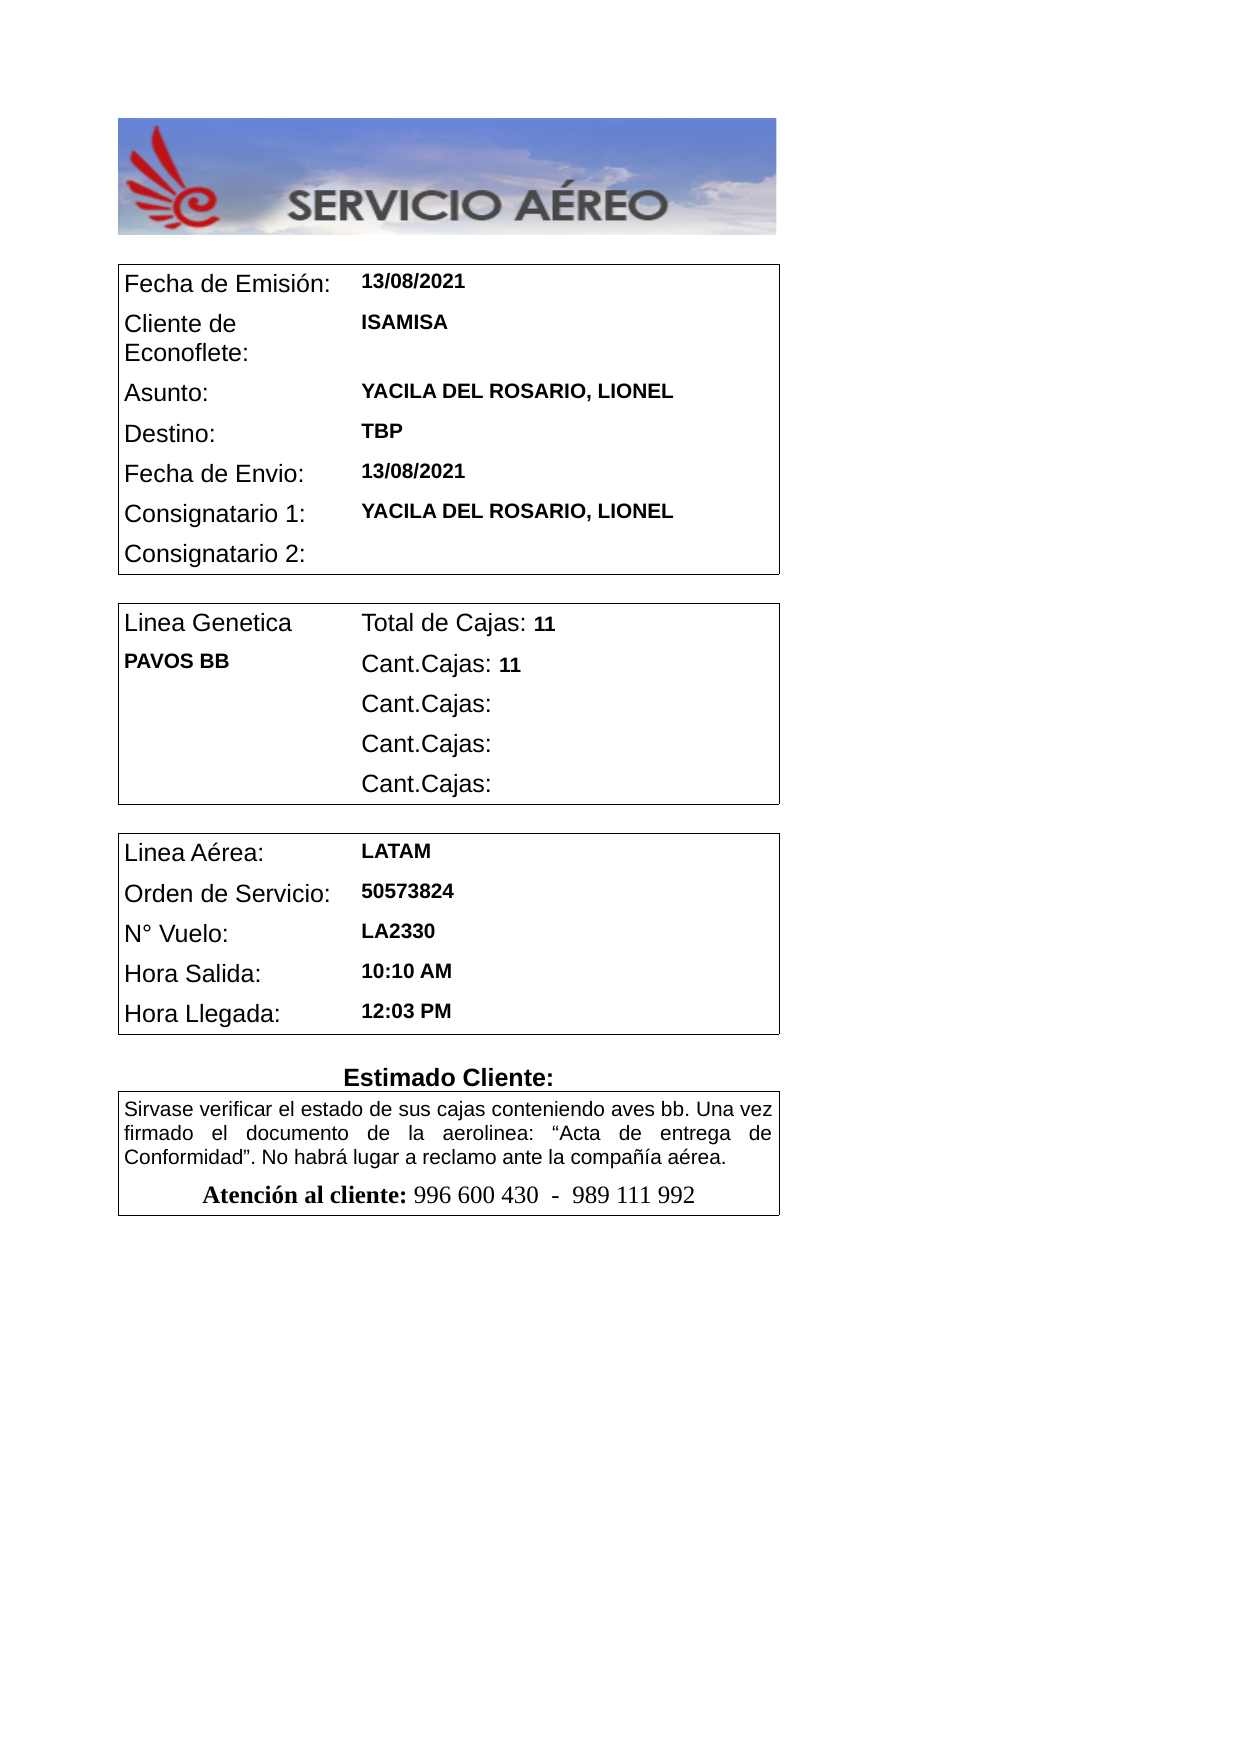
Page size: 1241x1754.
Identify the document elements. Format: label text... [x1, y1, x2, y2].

table_cell PAVOS BB [119, 643, 356, 683]
table_cell Estimado Cliente: [118, 1035, 779, 1091]
table_cell Cant.Cajas: [356, 683, 779, 723]
table_cell YACILA DEL ROSARIO, LIONEL [356, 493, 779, 533]
table_cell [118, 575, 356, 603]
table_cell Orden de Servicio: [119, 873, 356, 913]
table_header Fecha de Emisión: [119, 265, 356, 304]
table_cell 10:10 AM [356, 953, 779, 993]
table_cell [356, 575, 779, 603]
table_cell Linea Aérea: [119, 834, 356, 873]
table_cell Total de Cajas: 11 [356, 604, 779, 643]
table_header 13/08/2021 [356, 265, 779, 304]
table_cell 50573824 [356, 873, 779, 913]
table_cell TBP [356, 413, 779, 453]
picture [118, 118, 777, 235]
table_cell Hora Llegada: [119, 994, 356, 1034]
table_cell Consignatario 1: [119, 493, 356, 533]
table_cell LA2330 [356, 913, 779, 953]
table_cell [356, 534, 779, 574]
table_cell Cliente de Econoflete: [119, 304, 356, 373]
table_cell Hora Salida: [119, 953, 356, 993]
table_cell [356, 805, 779, 833]
table_cell 12:03 PM [356, 994, 779, 1034]
table_cell Sirvase verificar el estado de sus cajas conteniendo aves bb. Una vez firmado el documento de la aerolinea: “Acta de entrega de Conformidad”. No habrá lugar a reclamo ante la compañía aérea. [119, 1092, 779, 1175]
table_cell Consignatario 2: [119, 534, 356, 574]
table_cell [119, 723, 356, 763]
table_cell YACILA DEL ROSARIO, LIONEL [356, 373, 779, 413]
table_cell N° Vuelo: [119, 913, 356, 953]
table_cell Linea Genetica [119, 604, 356, 643]
table_cell LATAM [356, 834, 779, 873]
table_cell Fecha de Envio: [119, 453, 356, 493]
table_cell Asunto: [119, 373, 356, 413]
table_cell Cant.Cajas: 11 [356, 643, 779, 683]
table_cell [118, 805, 356, 833]
table_cell ISAMISA [356, 304, 779, 373]
table_cell Cant.Cajas: [356, 764, 779, 804]
table_cell [119, 683, 356, 723]
table_cell Cant.Cajas: [356, 723, 779, 763]
table_cell Destino: [119, 413, 356, 453]
table_cell 13/08/2021 [356, 453, 779, 493]
table_cell Atención al cliente: 996 600 430 - 989 111 992 [119, 1175, 779, 1215]
table_cell [119, 764, 356, 804]
